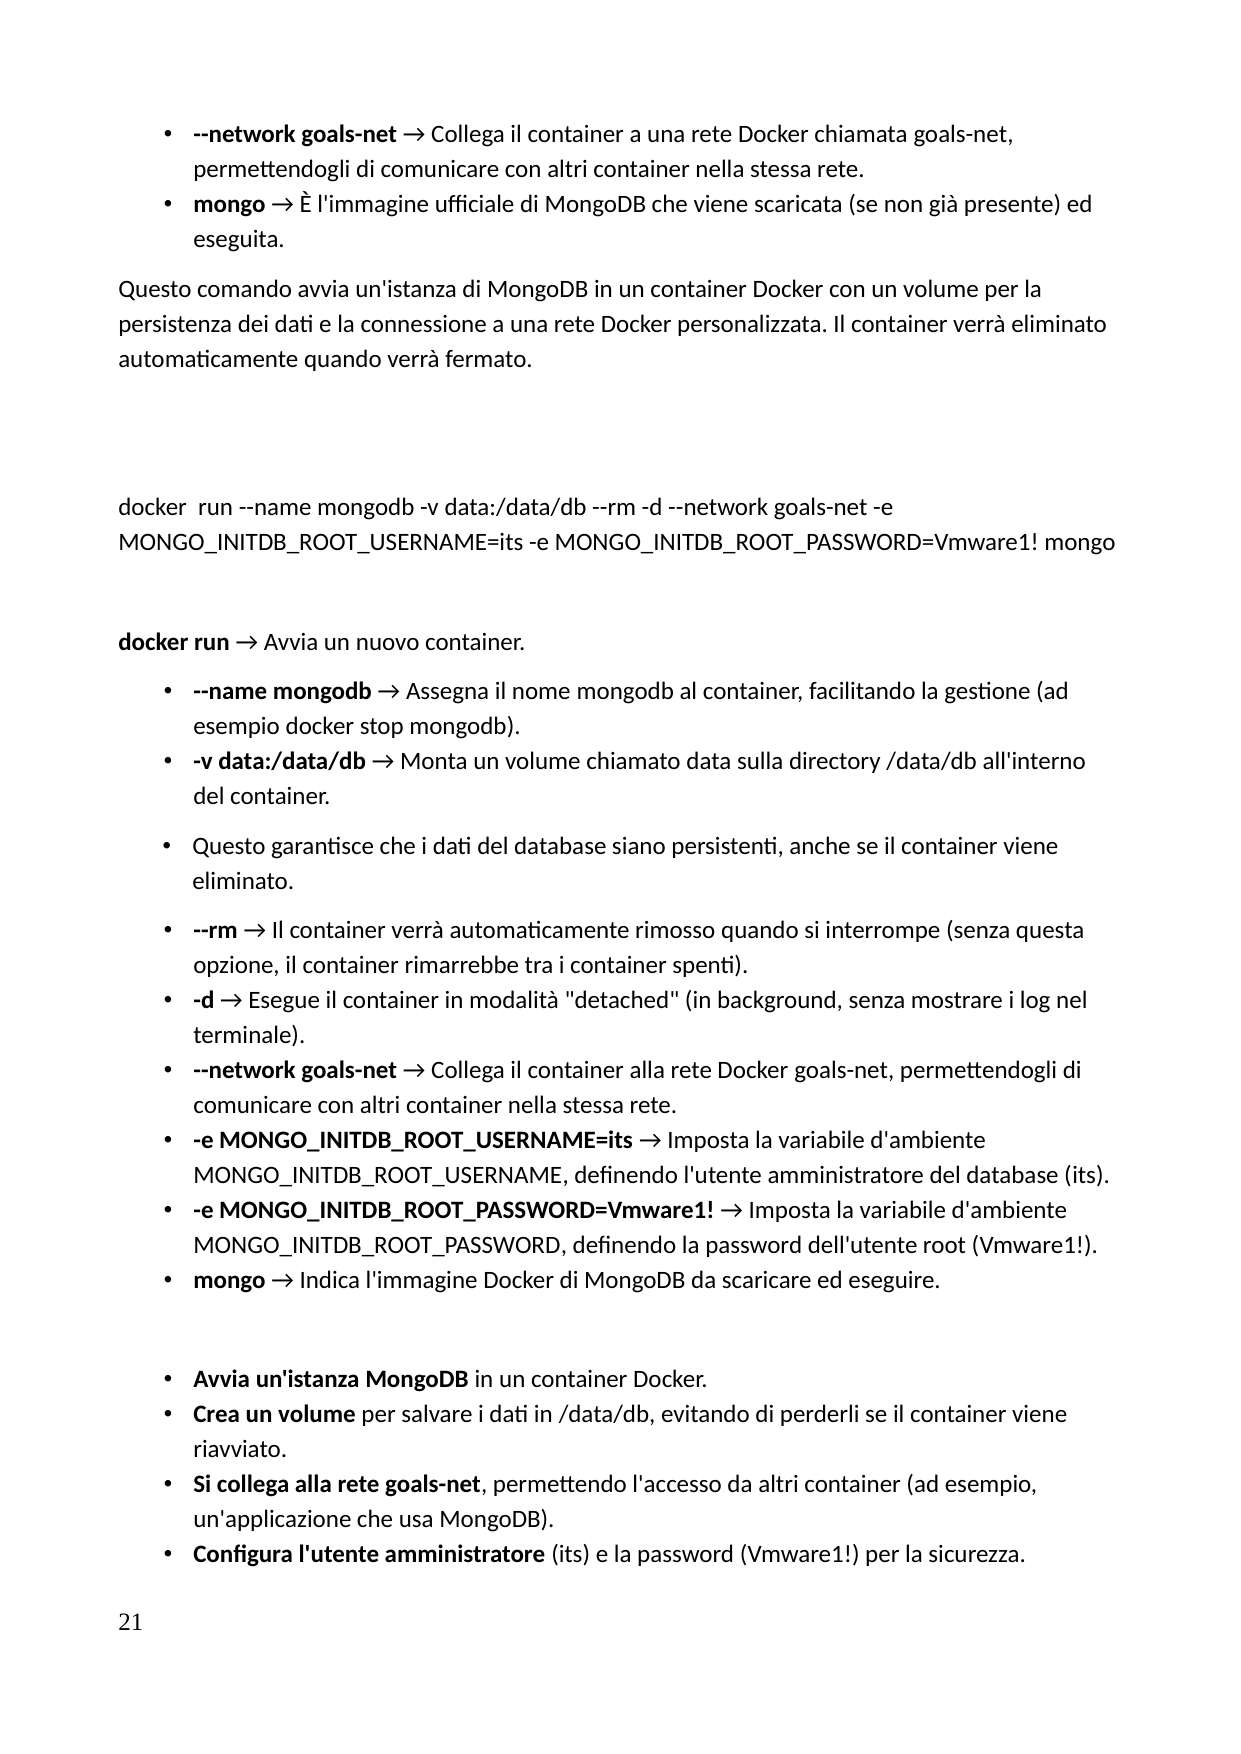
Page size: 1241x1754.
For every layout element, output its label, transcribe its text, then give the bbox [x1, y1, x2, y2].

list -d → Esegue il container in modalità "detached" (in background, senza mostrare i log nel terminale). [164, 984, 1122, 1050]
list Si collega alla rete goals-net, permettendo l'accesso da altri container (ad esempio, un'applicazione che usa MongoDB). [164, 1468, 1122, 1534]
list Configura l'utente amministratore (its) e la password (Vmware1!) per la sicurezza. [164, 1538, 1122, 1569]
list Questo garantisce che i dati del database siano persistenti, anche se il container viene eliminato. [162, 830, 1122, 895]
list -e MONGO_INITDB_ROOT_USERNAME=its → Imposta la variabile d'ambiente MONGO_INITDB_ROOT_USERNAME, definendo l'utente amministratore del database (its). [164, 1124, 1122, 1190]
text docker run --name mongodb -v data:/data/db --rm -d --network goals-net -e MONGO_INITDB_ROOT_USERNAME=its -e MONGO_INITDB_ROOT_PASSWORD=Vmware1! mongo [118, 491, 1122, 557]
list --rm → Il container verrà automaticamente rimosso quando si interrompe (senza questa opzione, il container rimarrebbe tra i container spenti). [164, 914, 1122, 980]
list --network goals-net → Collega il container a una rete Docker chiamata goals-net, permettendogli di comunicare con altri container nella stessa rete. [164, 118, 1122, 184]
list mongo → Indica l'immagine Docker di MongoDB da scaricare ed eseguire. [164, 1264, 1122, 1295]
text Questo comando avvia un'istanza di MongoDB in un container Docker con un volume per la persistenza dei dati e la connessione a una rete Docker personalizzata. Il container verrà eliminato automaticamente quando verrà fermato. [118, 273, 1122, 373]
list --name mongodb → Assegna il nome mongodb al container, facilitando la gestione (ad esempio docker stop mongodb). [164, 675, 1122, 741]
list -e MONGO_INITDB_ROOT_PASSWORD=Vmware1! → Imposta la variabile d'ambiente MONGO_INITDB_ROOT_PASSWORD, definendo la password dell'utente root (Vmware1!). [164, 1194, 1122, 1260]
list Crea un volume per salvare i dati in /data/db, evitando di perderli se il container viene riavviato. [164, 1398, 1122, 1464]
text docker run → Avvia un nuovo container. [118, 626, 1122, 656]
list --network goals-net → Collega il container alla rete Docker goals-net, permettendogli di comunicare con altri container nella stessa rete. [164, 1054, 1122, 1120]
list -v data:/data/db → Monta un volume chiamato data sulla directory /data/db all'interno del container. [164, 745, 1122, 811]
list mongo → È l'immagine ufficiale di MongoDB che viene scaricata (se non già presente) ed eseguita. [164, 188, 1122, 254]
list Avvia un'istanza MongoDB in un container Docker. [164, 1363, 1122, 1394]
